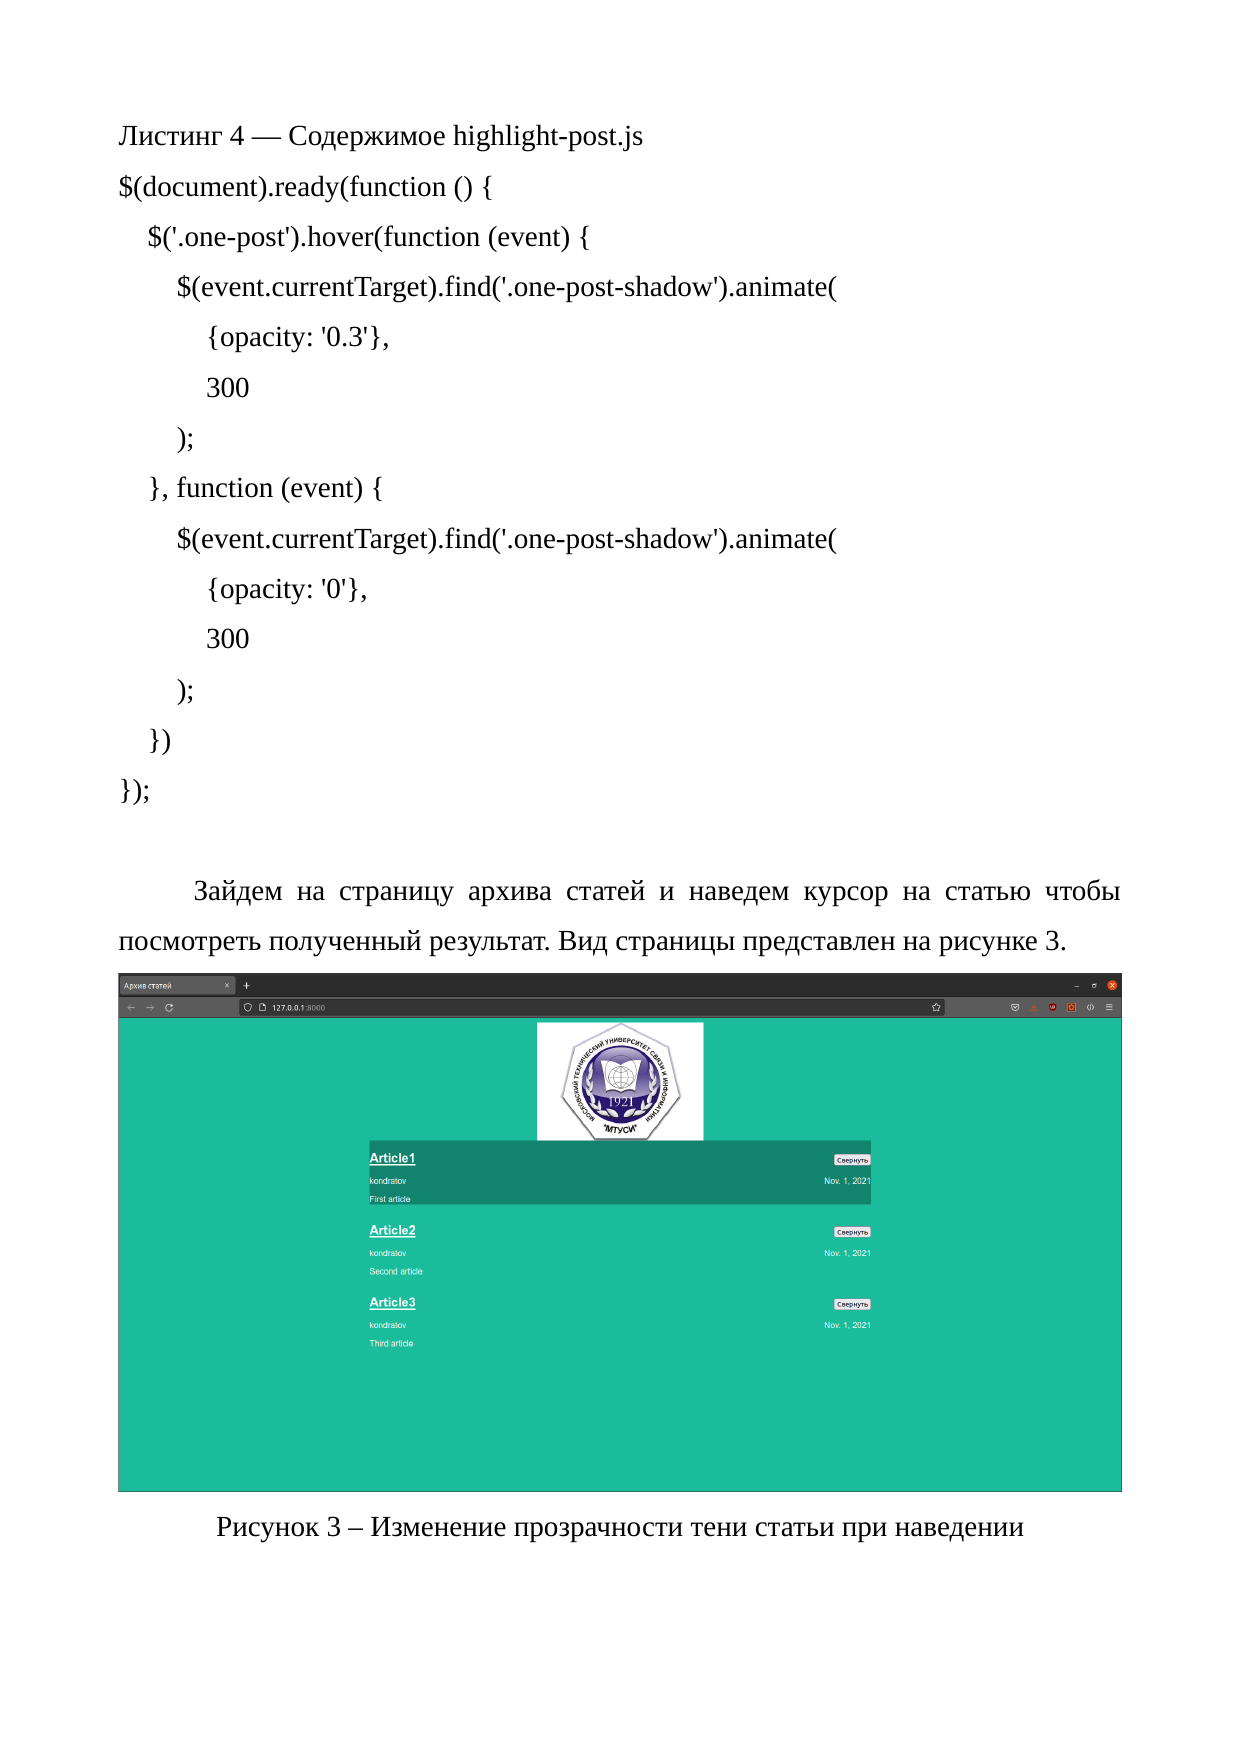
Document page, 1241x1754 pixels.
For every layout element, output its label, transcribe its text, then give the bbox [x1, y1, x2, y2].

text ); [118, 672, 1122, 705]
text 300 [118, 370, 1122, 403]
text Листинг 4 — Содержимое highlight-post.js [118, 118, 1122, 152]
text ); [118, 420, 1122, 454]
text 300 [118, 621, 1122, 655]
text $(document).ready(function () { [118, 169, 1122, 202]
text Зайдем на страницу архива статей и наведем курсор на статью чтобы посмотреть полученный результат. Вид страницы представлен на рисунке 3. [118, 873, 1122, 957]
text {opacity: '0'}, [118, 571, 1122, 605]
text {opacity: '0.3'}, [118, 319, 1122, 353]
text $(event.currentTarget).find('.one-post-shadow').animate( [118, 269, 1122, 303]
text }); [118, 772, 1122, 806]
text $('.one-post').hover(function (event) { [118, 219, 1122, 252]
text $(event.currentTarget).find('.one-post-shadow').animate( [118, 521, 1122, 554]
text }, function (event) { [118, 471, 1122, 504]
text }) [118, 722, 1122, 756]
picture [118, 973, 1122, 1492]
text Рисунок 3 – Изменение прозрачности тени статьи при наведении [118, 1492, 1122, 1542]
